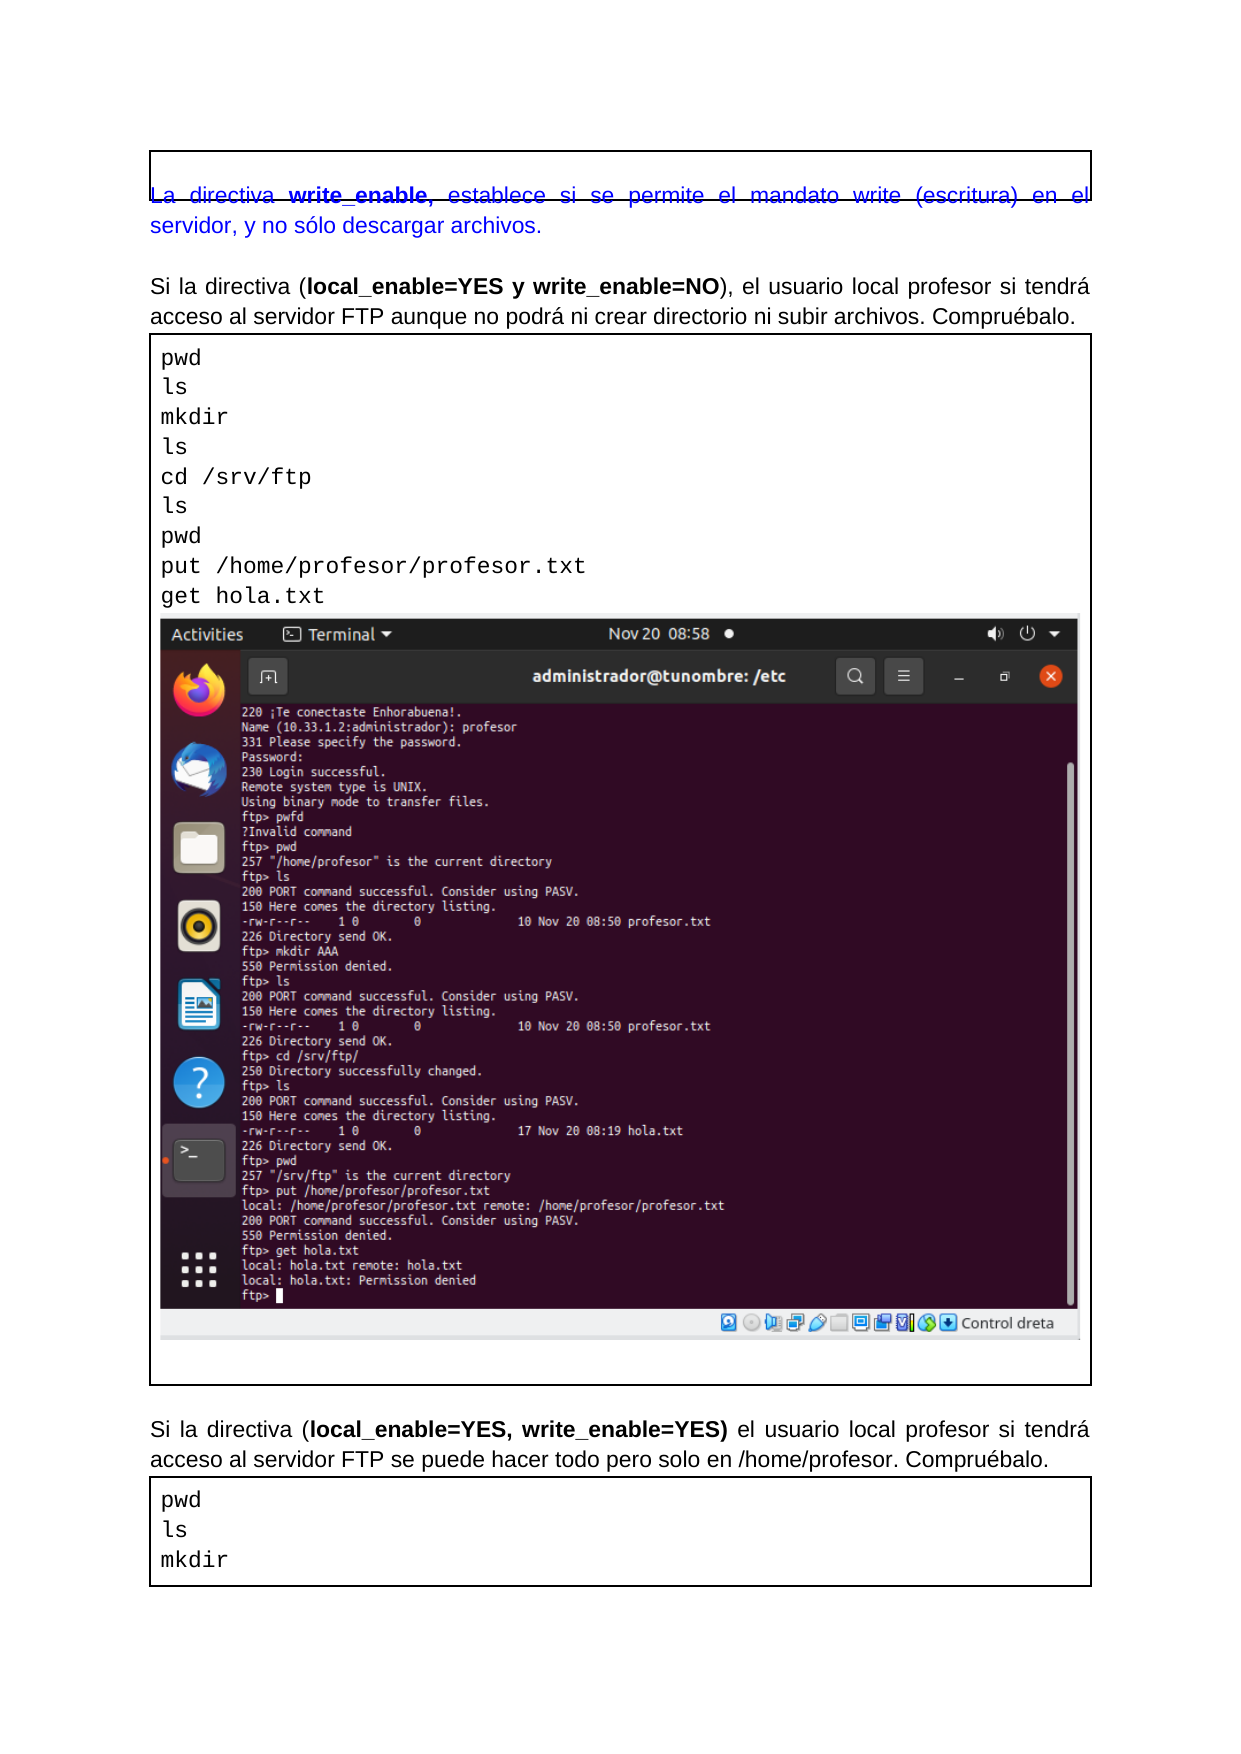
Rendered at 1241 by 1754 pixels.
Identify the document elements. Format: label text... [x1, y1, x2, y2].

table_header pwd ls mkdir ls cd /srv/ftp ls pwd put /home/profesor/profesor.txt get hola.txt [151, 335, 1090, 1383]
text Si la directiva (local_enable=YES, write_enable=YES) el usuario local profesor si tendrá acceso al servidor FTP se puede hacer todo pero solo en /home/profesor. Compruébalo. [150, 1416, 1090, 1472]
text Si la directiva (local_enable=YES y write_enable=NO), el usuario local profesor si tendrá acceso al servidor FTP aunque no podrá ni crear directorio ni subir archivos. Compruébalo. [150, 273, 1090, 329]
text La directiva write_enable, establece si se permite el mandato write (escritura) en el servidor, y no sólo descargar archivos. [151, 182, 1090, 199]
table_header pwd ls mkdir [151, 1478, 1090, 1585]
table_header 1.- No esta enjaulado pues se puede mover entre directorios pero no descarga ningun tipo de archivos [151, 152, 1090, 182]
text La directiva write_enable, establece si se permite el mandato write (escritura) en el servidor, y no sólo descargar archivos. [150, 201, 1090, 239]
picture [160, 613, 1080, 1340]
